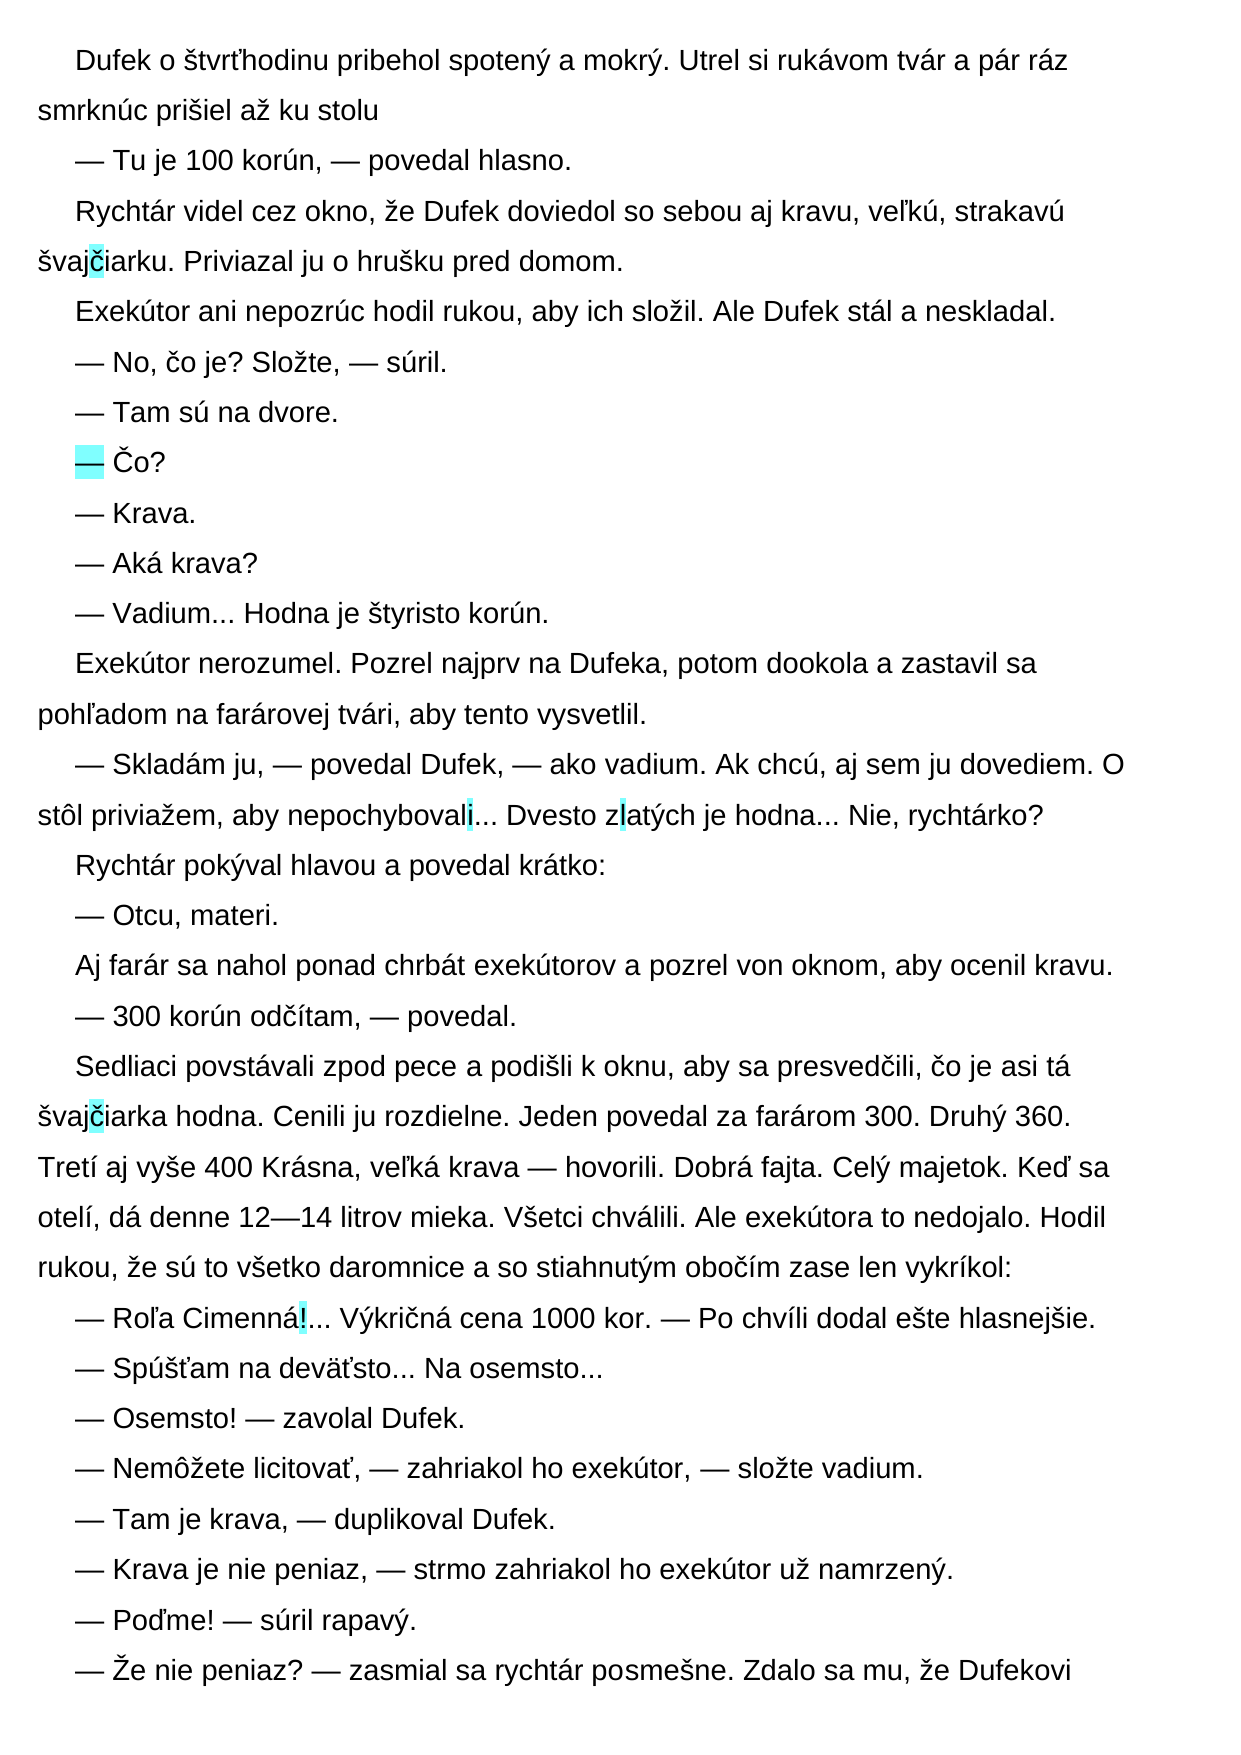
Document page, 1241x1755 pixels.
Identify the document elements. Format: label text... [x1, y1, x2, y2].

text Exekútor nerozumel. Pozrel najprv na Dufeka, potom dookola a zastavil sa pohľadom na faráro­vej tvári, aby tento vysvetlil. [37, 647, 1136, 730]
text — Krava. [37, 496, 1136, 529]
text — Nemôžete licitovať, — zahriakol ho exekútor, — složte vadium. [37, 1452, 1136, 1485]
text — Aká krava? [37, 546, 1136, 579]
text — Poďme! — súril rapavý. [37, 1602, 1136, 1636]
text — Čo? [37, 445, 1136, 479]
text — Vadium... Hodna je štyristo korún. [37, 596, 1136, 630]
text — Osemsto! — zavolal Dufek. [37, 1401, 1136, 1435]
text Aj farár sa nahol ponad chrbát exekútorov a pozrel von oknom, aby ocenil kravu. [37, 948, 1136, 982]
text — Tam je krava, — duplikoval Dufek. [37, 1502, 1136, 1535]
text — No, čo je? Složte, — súril. [37, 345, 1136, 378]
text Sedliaci povstávali zpod pece a podišli k oknu, aby sa presvedčili, čo je asi tá švajčiarka hodna. Cenili ju rozdielne. Jeden povedal za fa­rárom 300. Druhý 360. Tretí aj vyše 400 Krásna, veľká krava — hovorili. Dobrá fajta. Celý majetok. Keď sa otelí, dá denne 12—14 litrov mieka. Všetci chválili. Ale exekútora to nedojalo. Hodil rukou, že sú to všetko daromnice a so stiahnutým obočím zase len vykríkol: [37, 1049, 1136, 1284]
text — Spúšťam na deväťsto... Na osemsto... [37, 1351, 1136, 1384]
text — Tam sú na dvore. [37, 395, 1136, 428]
text — 300 korún odčítam, — povedal. [37, 999, 1136, 1032]
text Rychtár pokýval hlavou a povedal krátko: [37, 848, 1136, 881]
text — Skladám ju, — povedal Dufek, — ako va­dium. Ak chcú, aj sem ju dovediem. O stôl pri­viažem, aby nepochybovali... Dvesto zlatých je hodna... Nie, rychtárko? [37, 747, 1136, 831]
text — Tu je 100 korún, — povedal hlasno. [37, 143, 1136, 177]
text Dufek o štvrťhodinu pribehol spotený a mokrý. Utrel si rukávom tvár a pár ráz smrknúc prišiel až ku stolu [37, 43, 1136, 127]
text — Roľa Cimenná!... Výkričná cena 1000 kor. — Po chvíli dodal ešte hlasnejšie. [37, 1301, 1136, 1334]
text Exekútor ani nepozrúc hodil rukou, aby ich složil. Ale Dufek stál a neskladal. [37, 294, 1136, 328]
text — Krava je nie peniaz, — strmo zahriakol ho exekútor už namrzený. [37, 1552, 1136, 1586]
text — Otcu, materi. [37, 898, 1136, 932]
text Rychtár videl cez okno, že Dufek doviedol so sebou aj kravu, veľkú, strakavú švajčiarku. Pri­viazal ju o hrušku pred domom. [37, 194, 1136, 278]
text — Že nie peniaz? — zasmial sa rychtár po­smešne. Zdalo sa mu, že Dufekovi [37, 1653, 1136, 1686]
